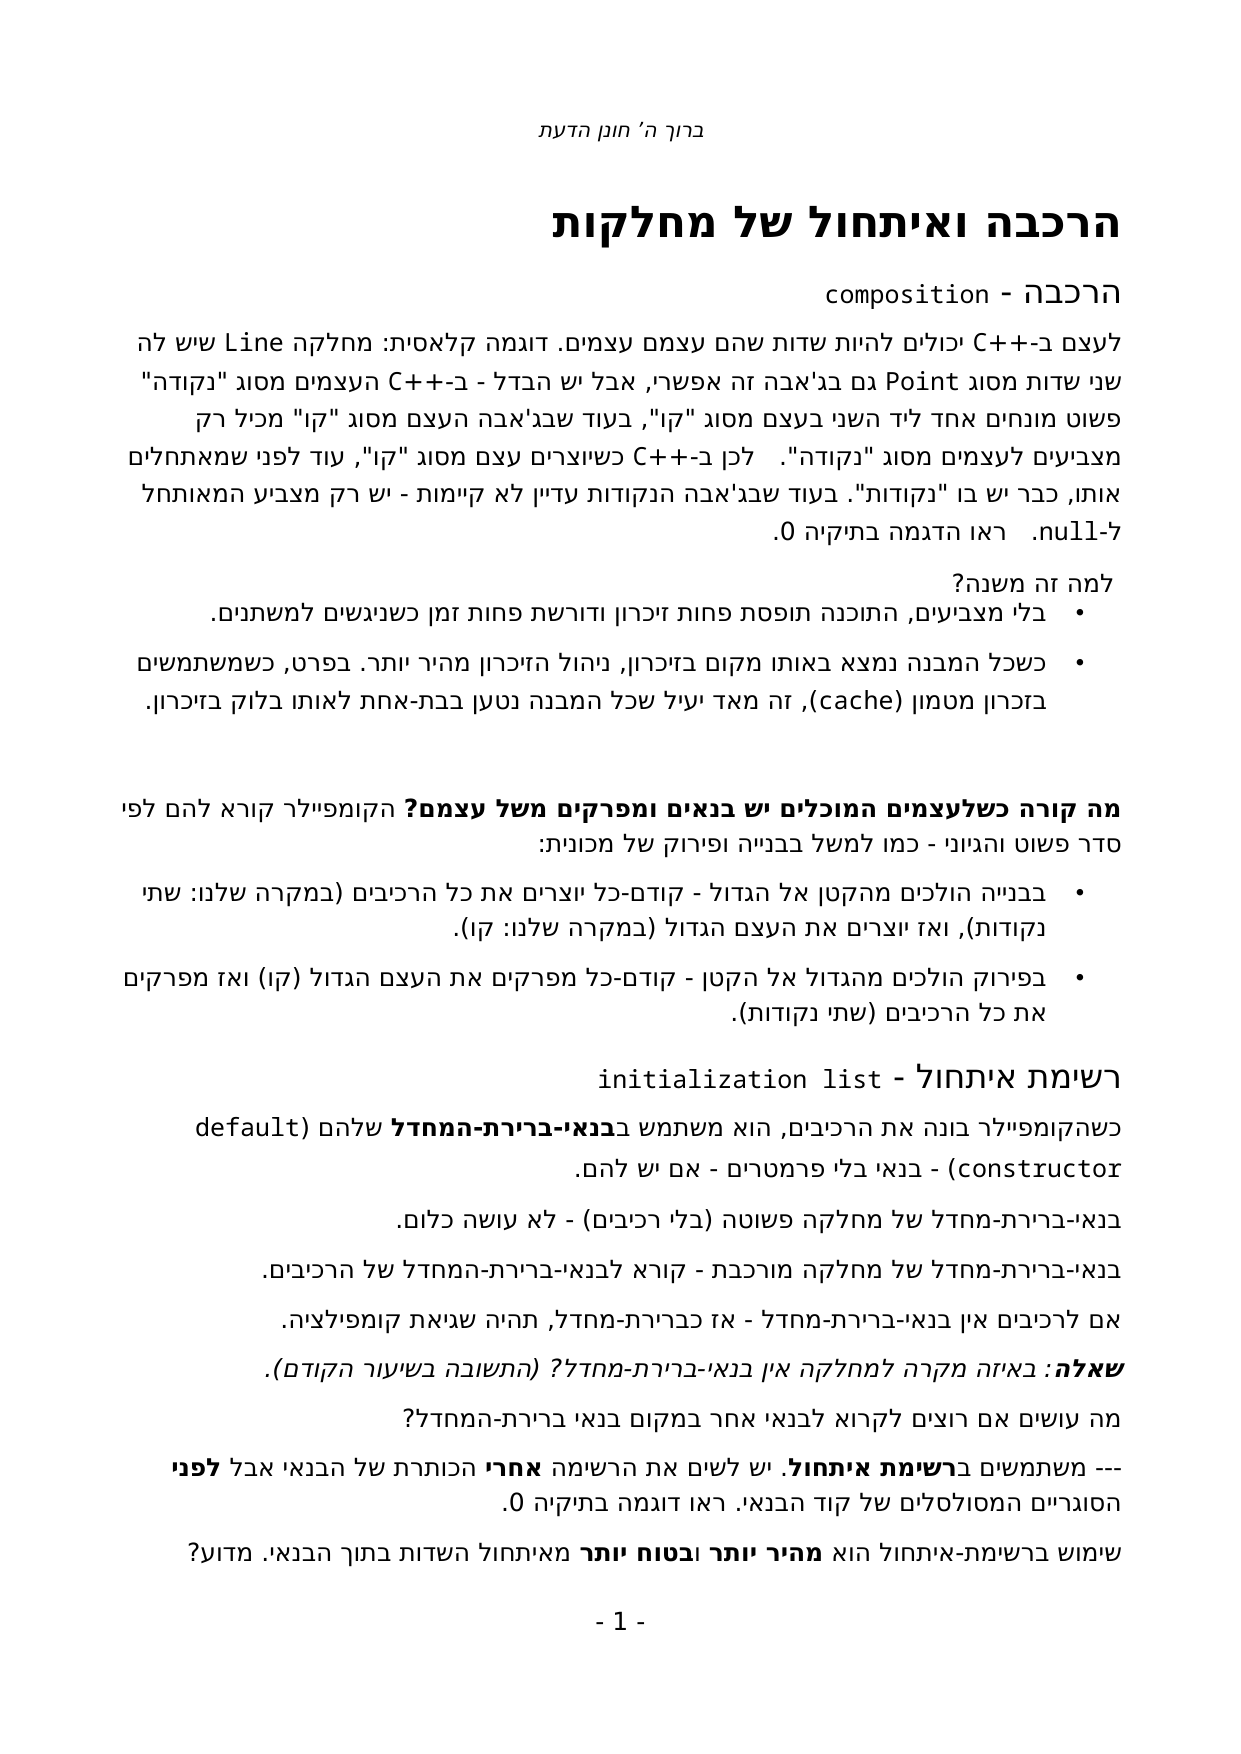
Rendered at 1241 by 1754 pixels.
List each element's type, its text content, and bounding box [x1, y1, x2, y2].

text שאלה: באיזה מקרה למחלקה אין בנאי-ברירת-מחדל? (התשובה בשיעור הקודם). [118, 1354, 1122, 1383]
text שימוש ברשימת-איתחול הוא מהיר יותר ובטוח יותר מאיתחול השדות בתוך הבנאי. מדוע? [118, 1538, 1122, 1567]
text בנאי-ברירת-מחדל של מחלקה פשוטה (בלי רכיבים) - לא עושה כלום. [118, 1206, 1122, 1235]
text --- משתמשים ברשימת איתחול. יש לשים את הרשימה אחרי הכותרת של הבנאי אבל לפני הסוגריים המסולסלים של קוד הבנאי. ראו דוגמה בתיקיה 0. [118, 1453, 1122, 1518]
text למה זה משנה? [118, 569, 1122, 598]
list בפירוק הולכים מהגדול אל הקטן - קודם-כל מפרקים את העצם הגדול (קו) ואז מפרקים את כל הרכיבים (שתי נקודות). [118, 963, 1084, 1027]
text אם לרכיבים אין בנאי-ברירת-מחדל - אז כברירת-מחדל, תהיה שגיאת קומפילציה. [118, 1305, 1122, 1334]
text לעצם ב-++C יכולים להיות שדות שהם עצמם עצמים. דוגמה קלאסית: מחלקה Line שיש לה שני שדות מסוג Point גם בג'אבה זה אפשרי, אבל יש הבדל - ב-++C העצמים מסוג "נקודה" פשוט מונחים אחד ליד השני בעצם מסוג "קו", בעוד שבג'אבה העצם מסוג "קו" מכיל רק מצביעים לעצמים מסוג "נקודה". לכן ב-++C כשיוצרים עצם מסוג "קו", עוד לפני שמאתחלים אותו, כבר יש בו "נקודות". בעוד שבג'אבה הנקודות עדיין לא קיימות - יש רק מצביע המאותחל ל-null. ראו הדגמה בתיקיה 0. [118, 324, 1122, 548]
list כשכל המבנה נמצא באותו מקום בזיכרון, ניהול הזיכרון מהיר יותר. בפרט, כשמשתמשים בזכרון מטמון (cache), זה מאד יעיל שכל המבנה נטען בבת-אחת לאותו בלוק בזיכרון. [118, 648, 1084, 717]
list בלי מצביעים, התוכנה תופסת פחות זיכרון ודורשת פחות זמן כשניגשים למשתנים. [118, 598, 1084, 628]
text בנאי-ברירת-מחדל של מחלקה מורכבת - קורא לבנאי-ברירת-המחדל של הרכיבים. [118, 1255, 1122, 1284]
list בבנייה הולכים מהקטן אל הגדול - קודם-כל יוצרים את כל הרכיבים (במקרה שלנו: שתי נקודות), ואז יוצרים את העצם הגדול (במקרה שלנו: קו). [118, 878, 1084, 943]
subtitle הרכבה - composition [118, 273, 1122, 312]
text מה קורה כשלעצמים המוכלים יש בנאים ומפרקים משל עצמם? הקומפיילר קורא להם לפי סדר פשוט והגיוני - כמו למשל בבנייה ופירוק של מכונית: [118, 794, 1122, 858]
subtitle רשימת איתחול - initialization list [118, 1058, 1122, 1097]
text כשהקומפיילר בונה את הרכיבים, הוא משתמש בבנאי-ברירת-המחדל שלהם (default constructor) - בנאי בלי פרמטרים - אם יש להם. [118, 1109, 1122, 1184]
text מה עושים אם רוצים לקרוא לבנאי אחר במקום בנאי ברירת-המחדל? [118, 1404, 1122, 1433]
subtitle הרכבה ואיתחול של מחלקות [118, 197, 1122, 248]
